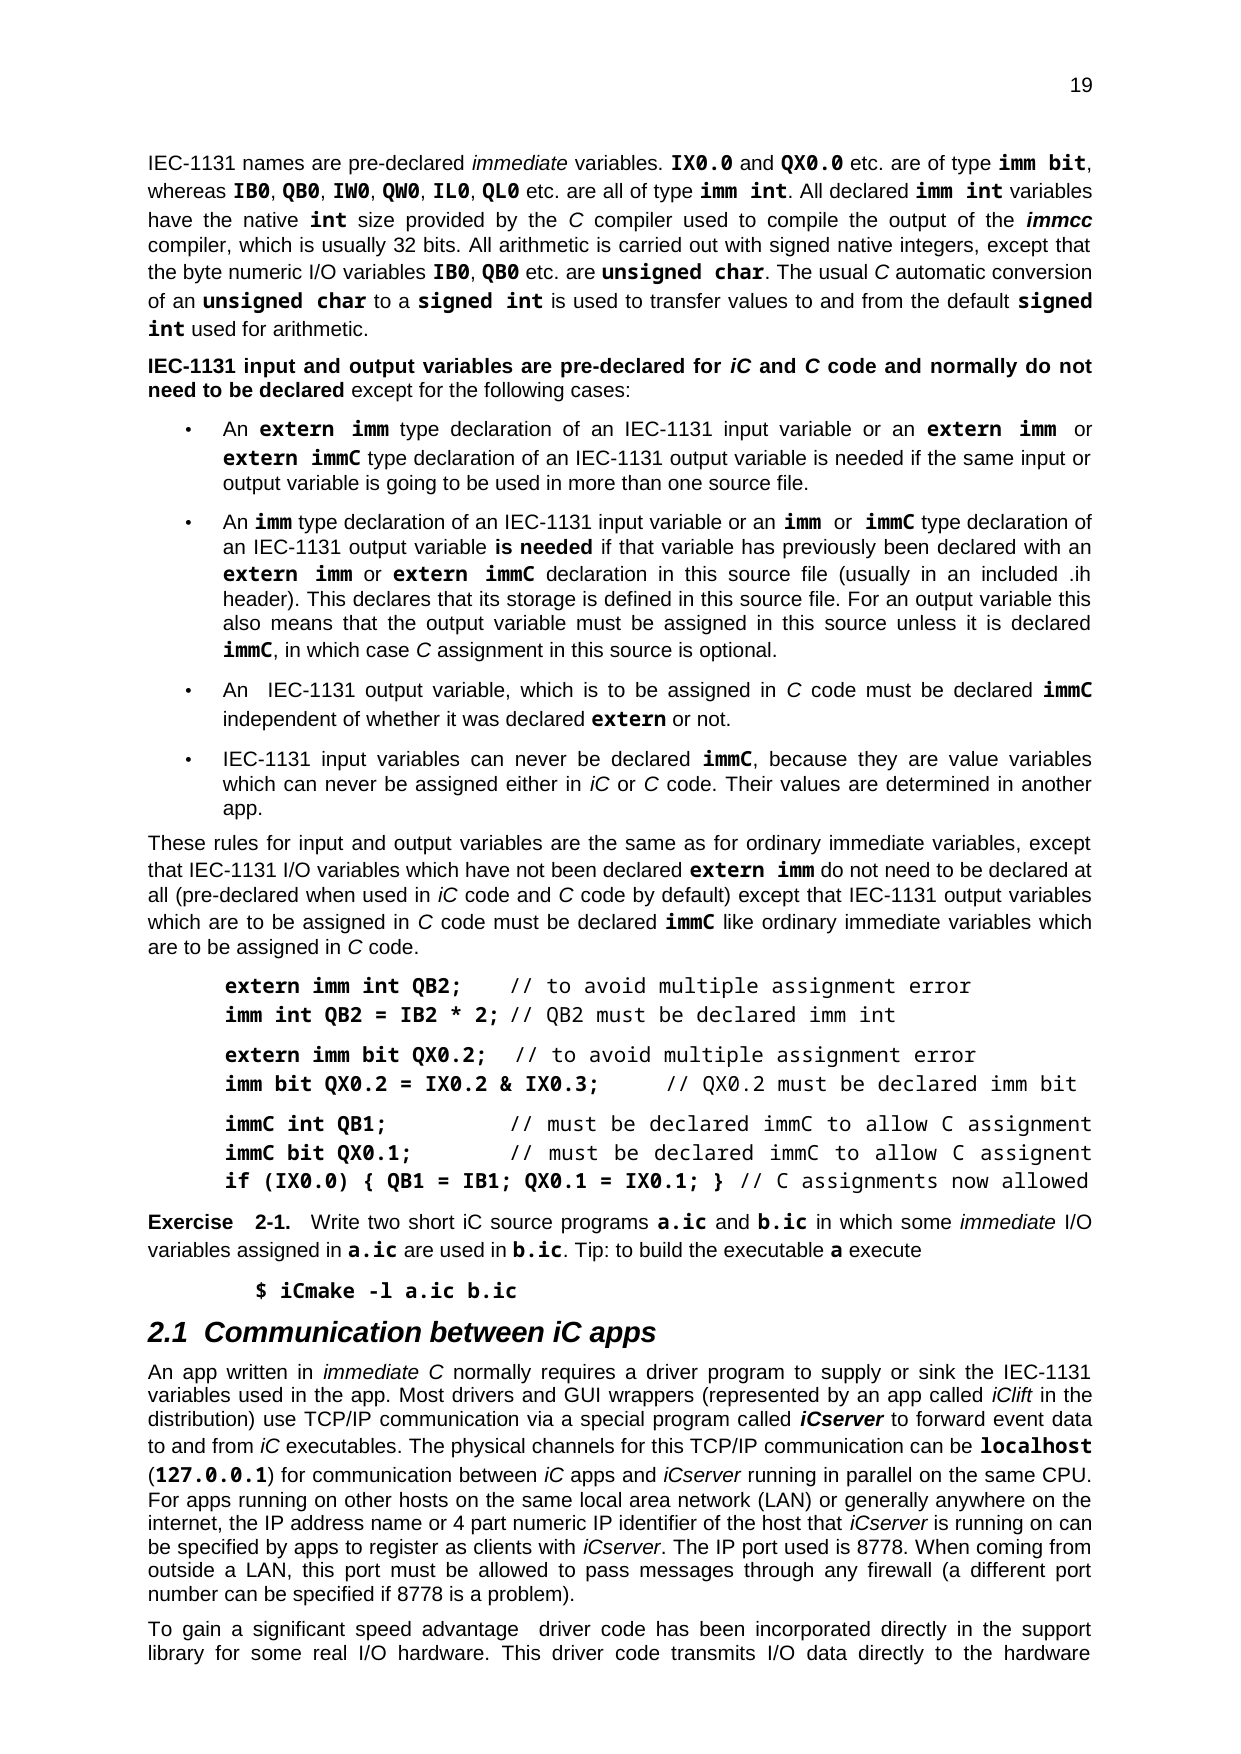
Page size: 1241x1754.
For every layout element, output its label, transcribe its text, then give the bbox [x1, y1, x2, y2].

text extern imm int QB2; // to avoid multiple assignment error imm int QB2 = IB2 * 2; // QB2 must be declared imm int [224, 971, 1092, 1028]
subtitle Communication between iC apps [148, 1316, 1092, 1348]
text $ iCmake -l a.ic b.ic [148, 1276, 1092, 1304]
list An IEC-1131 output variable, which is to be assigned in C code must be declared immC independent of whether it was declared extern or not. [185, 675, 1092, 732]
text extern imm bit QX0.2; // to avoid multiple assignment error imm bit QX0.2 = IX0.2 & IX0.3; // QX0.2 must be declared imm bit [224, 1040, 1092, 1097]
text IEC-1131 names are pre-declared immediate variables. IX0.0 and QX0.0 etc. are of type imm bit, whereas IB0, QB0, IW0, QW0, IL0, QL0 etc. are all of type imm int. All declared imm int variables have the native int size provided by the C compiler used to compile the output of the immcc compiler, which is usually 32 bits. All arithmetic is carried out with signed native integers, except that the byte numeric I/O variables IB0, QB0 etc. are unsigned char. The usual C automatic conversion of an unsigned char to a signed int is used to transfer values to and from the default signed int used for arithmetic. [148, 148, 1092, 343]
text An app written in immediate C normally requires a driver program to supply or sink the IEC-1131 variables used in the app. Most drivers and GUI wrappers (represented by an app called iClift in the distribution) use TCP/IP communication via a special program called iCserver to forward event data to and from iC executables. The physical channels for this TCP/IP communication can be localhost (127.0.0.1) for communication between iC apps and iCserver running in parallel on the same CPU. For apps running on other hosts on the same local area network (LAN) or generally anywhere on the internet, the IP address name or 4 part numeric IP identifier of the host that iCserver is running on can be specified by apps to register as clients with iCserver. The IP port used is 8778. When coming from outside a LAN, this port must be allowed to pass messages through any firewall (a different port number can be specified if 8778 is a problem). [148, 1360, 1092, 1606]
list IEC-1131 input variables can never be declared immC, because they are value variables which can never be assigned either in iC or C code. Their values are determined in another app. [185, 744, 1092, 820]
text To gain a significant speed advantage driver code has been incorporated directly in the support library for some real I/O hardware. This driver code transmits I/O data directly to the hardware [148, 1618, 1092, 1665]
text Exercise 2-1. Write two short iC source programs a.ic and b.ic in which some immediate I/O variables assigned in a.ic are used in b.ic. Tip: to build the executable a execute [148, 1207, 1092, 1264]
text IEC-1131 input and output variables are pre-declared for iC and C code and normally do not need to be declared except for the following cases: [148, 355, 1092, 402]
list An imm type declaration of an IEC-1131 input variable or an imm or immC type declaration of an IEC-1131 output variable is needed if that variable has previously been declared with an extern imm or extern immC declaration in this source file (usually in an included .ih header). This declares that its storage is defined in this source file. For an output variable this also means that the output variable must be assigned in this source unless it is declared immC, in which case C assignment in this source is optional. [185, 507, 1092, 663]
text These rules for input and output variables are the same as for ordinary immediate variables, except that IEC-1131 I/O variables which have not been declared extern imm do not need to be declared at all (pre-declared when used in iC code and C code by default) except that IEC-1131 output variables which are to be assigned in C code must be declared immC like ordinary immediate variables which are to be assigned in C code. [148, 832, 1092, 959]
list An extern imm type declaration of an IEC-1131 input variable or an extern imm or extern immC type declaration of an IEC-1131 output variable is needed if the same input or output variable is going to be used in more than one source file. [185, 414, 1092, 495]
text immC int QB1; // must be declared immC to allow C assignment immC bit QX0.1; // must be declared immC to allow C assignent if (IX0.0) { QB1 = IB1; QX0.1 = IX0.1; } // C assignments now allowed [224, 1109, 1092, 1195]
